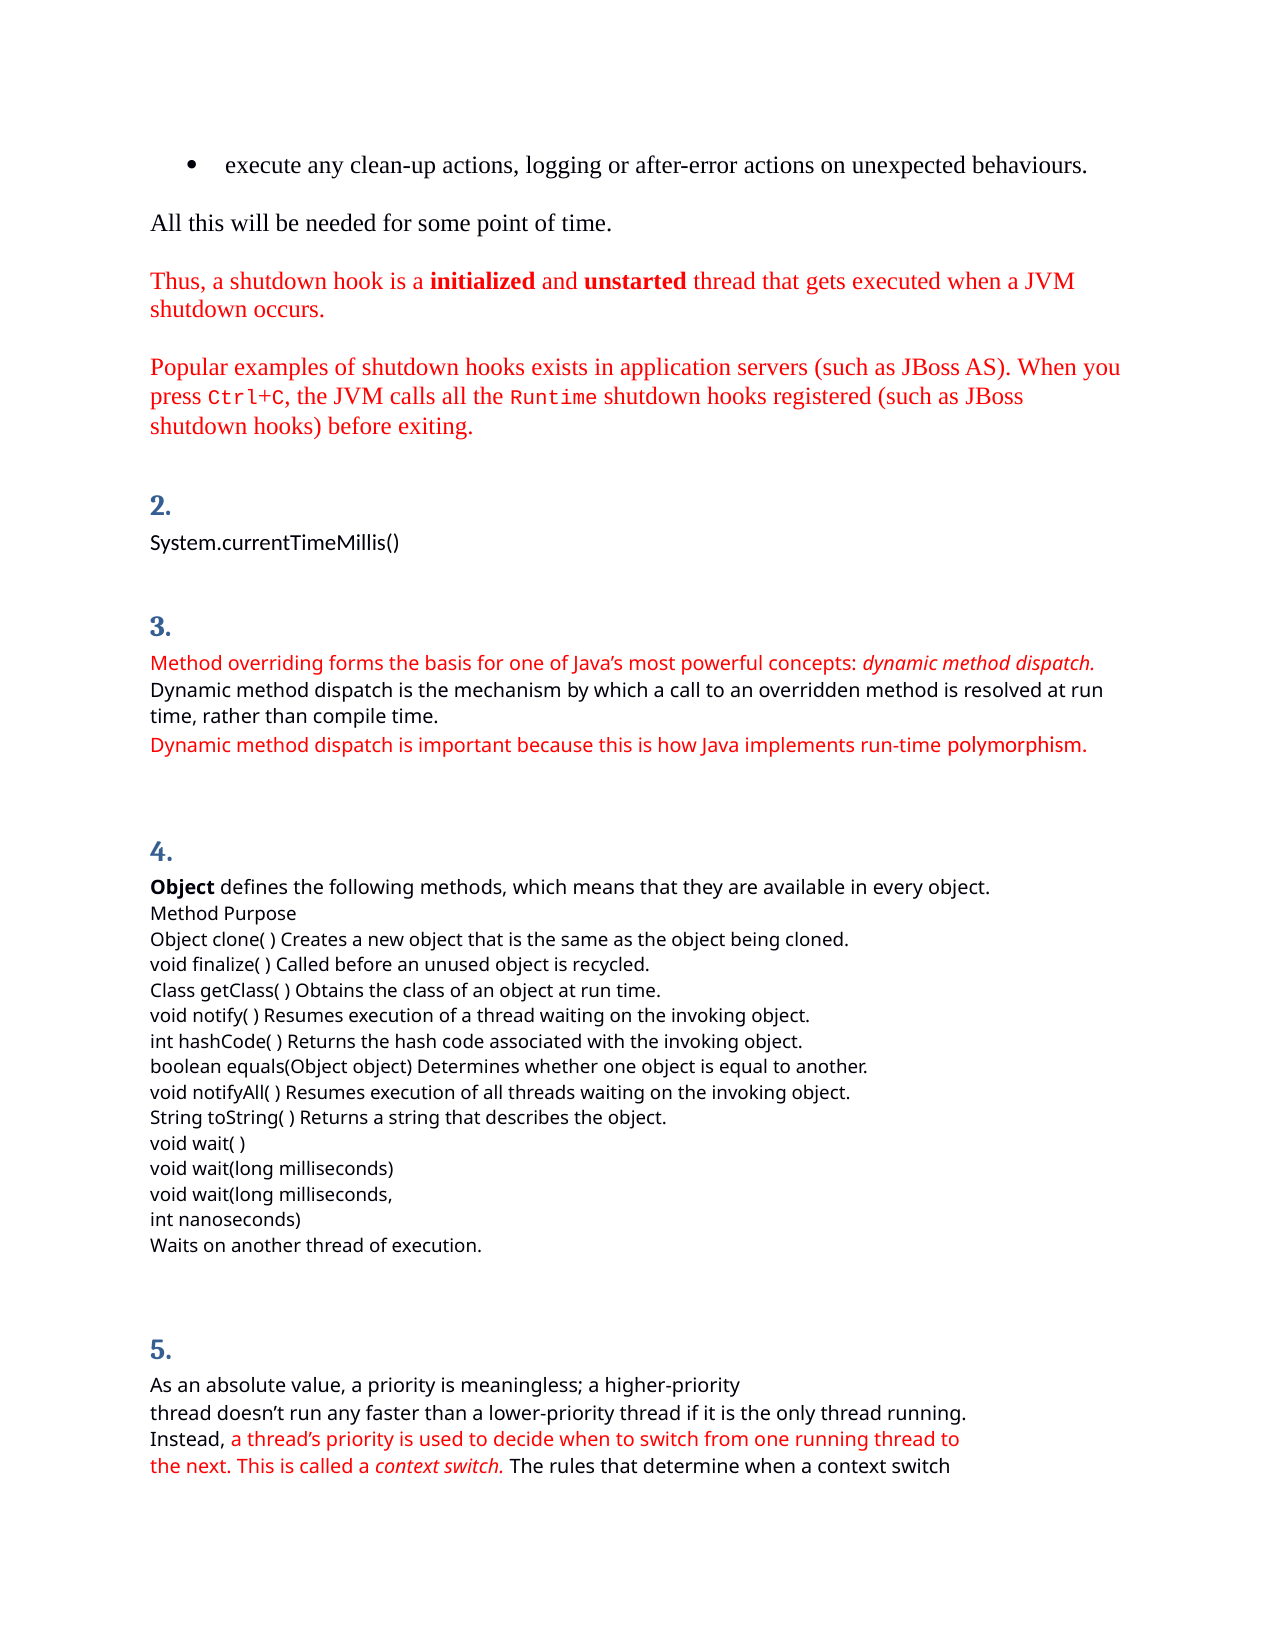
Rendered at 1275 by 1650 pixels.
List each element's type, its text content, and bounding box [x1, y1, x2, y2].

subtitle 4. [150, 835, 1125, 868]
text String toString( ) Returns a string that describes the object. [150, 1104, 1125, 1130]
text Thus, a shutdown hook is a initialized and unstarted thread that gets executed when a JVM shutdown occurs. [150, 266, 1125, 323]
text Class getClass( ) Obtains the class of an object at run time. [150, 977, 1125, 1002]
subtitle 3. [150, 610, 1125, 644]
text All this will be needed for some point of time. [150, 208, 1125, 237]
text void wait(long milliseconds, [150, 1181, 1125, 1207]
text int hashCode( ) Returns the hash code associated with the invoking object. [150, 1028, 1125, 1053]
text Waits on another thread of execution. [150, 1232, 1125, 1258]
text Object defines the following methods, which means that they are available in every object. [150, 873, 1125, 900]
subtitle 5. [150, 1333, 1125, 1367]
text void wait( ) [150, 1130, 1125, 1156]
text void wait(long milliseconds) [150, 1156, 1125, 1181]
subtitle 2. [150, 489, 1125, 523]
text Dynamic method dispatch is important because this is how Java implements run-time polymorphism. [150, 730, 1125, 758]
text Popular examples of shutdown hooks exists in application servers (such as JBoss AS). When you press Ctrl+C, the JVM calls all the Runtime shutdown hooks registered (such as JBoss shutdown hooks) before exiting. [150, 352, 1125, 439]
text thread doesn’t run any faster than a lower-priority thread if it is the only thread running. [150, 1399, 1125, 1426]
text As an absolute value, a priority is meaningless; a higher-priority [150, 1372, 1125, 1399]
list execute any clean-up actions, logging or after-error actions on unexpected behaviours. [187, 150, 1125, 179]
text System.currentTimeMillis() [150, 528, 1125, 556]
text Method overriding forms the basis for one of Java’s most powerful concepts: dynamic method dispatch. Dynamic method dispatch is the mechanism by which a call to an overridden method is resolved at run time, rather than compile time. [150, 649, 1125, 730]
text void notify( ) Resumes execution of a thread waiting on the invoking object. [150, 1002, 1125, 1028]
text Object clone( ) Creates a new object that is the same as the object being cloned. [150, 926, 1125, 951]
text the next. This is called a context switch. The rules that determine when a context switch [150, 1453, 1125, 1480]
text void finalize( ) Called before an unused object is recycled. [150, 951, 1125, 977]
text boolean equals(Object object) Determines whether one object is equal to another. [150, 1053, 1125, 1079]
text int nanoseconds) [150, 1207, 1125, 1232]
text void notifyAll( ) Resumes execution of all threads waiting on the invoking object. [150, 1079, 1125, 1104]
text Method Purpose [150, 900, 1125, 926]
text Instead, a thread’s priority is used to decide when to switch from one running thread to [150, 1426, 1125, 1453]
